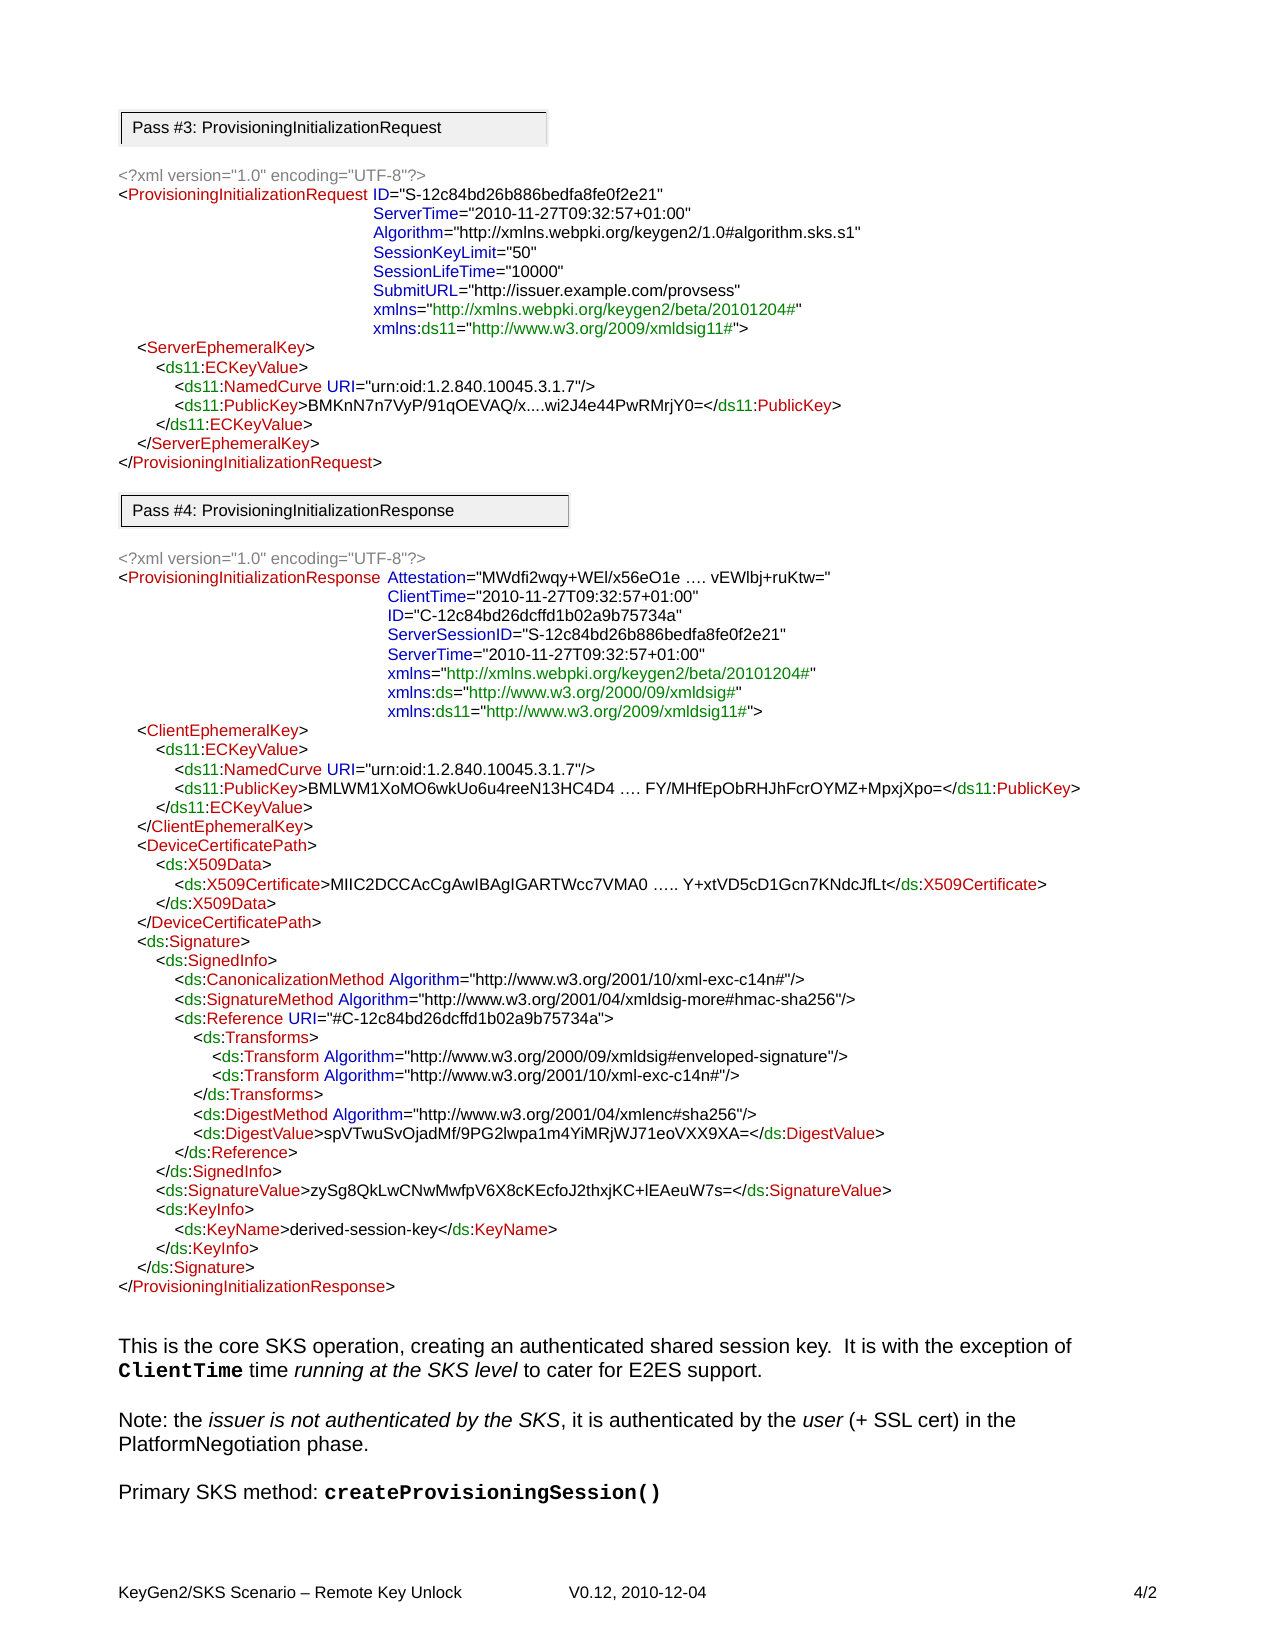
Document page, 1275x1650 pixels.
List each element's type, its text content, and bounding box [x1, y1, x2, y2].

text xmlns:ds11="http://www.w3.org/2009/xmldsig11#"> <ClientEphemeralKey> <ds11:ECKeyValue> <ds11:NamedCurve URI="urn:oid:1.2.840.10045.3.1.7"/> <ds11:PublicKey>BMLWM1XoMO6wkUo6u4reeN13HC4D4 …. FY/MHfEpObRHJhFcrOYMZ+MpxjXpo=</ds11:PublicKey> </ds11:ECKeyValue> </ClientEphemeralKey> <DeviceCertificatePath> <ds:X509Data> <ds:X509Certificate>MIIC2DCCAcCgAwIBAgIGARTWcc7VMA0 ….. Y+xtVD5cD1Gcn7KNdcJfLt</ds:X509Certificate> </ds:X509Data> </DeviceCertificatePath> <ds:Signature> <ds:SignedInfo> <ds:CanonicalizationMethod Algorithm="http://www.w3.org/2001/10/xml-exc-c14n#"/> <ds:SignatureMethod Algorithm="http://www.w3.org/2001/04/xmldsig-more#hmac-sha256"/> <ds:Reference URI="#C-12c84bd26dcffd1b02a9b75734a"> <ds:Transforms> <ds:Transform Algorithm="http://www.w3.org/2000/09/xmldsig#enveloped-signature"/> <ds:Transform Algorithm="http://www.w3.org/2001/10/xml-exc-c14n#"/> </ds:Transforms> <ds:DigestMethod Algorithm="http://www.w3.org/2001/04/xmlenc#sha256"/> <ds:DigestValue>spVTwuSvOjadMf/9PG2lwpa1m4YiMRjWJ71eoVXX9XA=</ds:DigestValue> </ds:Reference> </ds:SignedInfo> <ds:SignatureValue>zySg8QkLwCNwMwfpV6X8cKEcfoJ2thxjKC+lEAeuW7s=</ds:SignatureValue> <ds:KeyInfo> <ds:KeyName>derived-session-key</ds:KeyName> </ds:KeyInfo> </ds:Signature> </ProvisioningInitializationResponse> [118, 702, 1157, 1315]
text SessionLifeTime="10000" [118, 262, 1157, 281]
table_header Pass #4: ProvisioningInitializationResponse [118, 492, 571, 529]
text xmlns:ds11="http://www.w3.org/2009/xmldsig11#"> <ServerEphemeralKey> <ds11:ECKeyValue> <ds11:NamedCurve URI="urn:oid:1.2.840.10045.3.1.7"/> <ds11:PublicKey>BMKnN7n7VyP/91qOEVAQ/x....wi2J4e44PwRMrjY0=</ds11:PublicKey> </ds11:ECKeyValue> </ServerEphemeralKey> </ProvisioningInitializationRequest> [118, 319, 1157, 492]
text ServerTime="2010-11-27T09:32:57+01:00" [118, 204, 1157, 223]
text Algorithm="http://xmlns.webpki.org/keygen2/1.0#algorithm.sks.s1" [118, 223, 1157, 242]
table_header Pass #3: ProvisioningInitializationRequest [118, 109, 549, 147]
text SessionKeyLimit="50" [118, 242, 1157, 262]
text Primary SKS method: createProvisioningSession() [118, 1480, 1157, 1506]
text xmlns:ds="http://www.w3.org/2000/09/xmldsig#" [118, 683, 1157, 702]
text SubmitURL="http://issuer.example.com/provsess" [118, 281, 1157, 300]
text Note: the issuer is not authenticated by the SKS, it is authenticated by the user (+ SSL cert) in the PlatformNegotiation phase. [118, 1408, 1157, 1456]
text This is the core SKS operation, creating an authenticated shared session key. It is with the exception of ClientTime time running at the SKS level to cater for E2ES support. [118, 1334, 1157, 1384]
text xmlns="http://xmlns.webpki.org/keygen2/beta/20101204#" [118, 300, 1157, 319]
text <?xml version="1.0" encoding="UTF-8"?> <ProvisioningInitializationRequest ID="S-12c84bd26b886bedfa8fe0f2e21" [118, 147, 1157, 204]
text <?xml version="1.0" encoding="UTF-8"?> <ProvisioningInitializationResponse Attestation="MWdfi2wqy+WEl/x56eO1e …. vEWlbj+ruKtw=" ClientTime="2010-11-27T09:32:57+01:00" ID="C-12c84bd26dcffd1b02a9b75734a" ServerSessionID="S-12c84bd26b886bedfa8fe0f2e21" ServerTime="2010-11-27T09:32:57+01:00" xmlns="http://xmlns.webpki.org/keygen2/beta/20101204#" [118, 529, 1157, 683]
